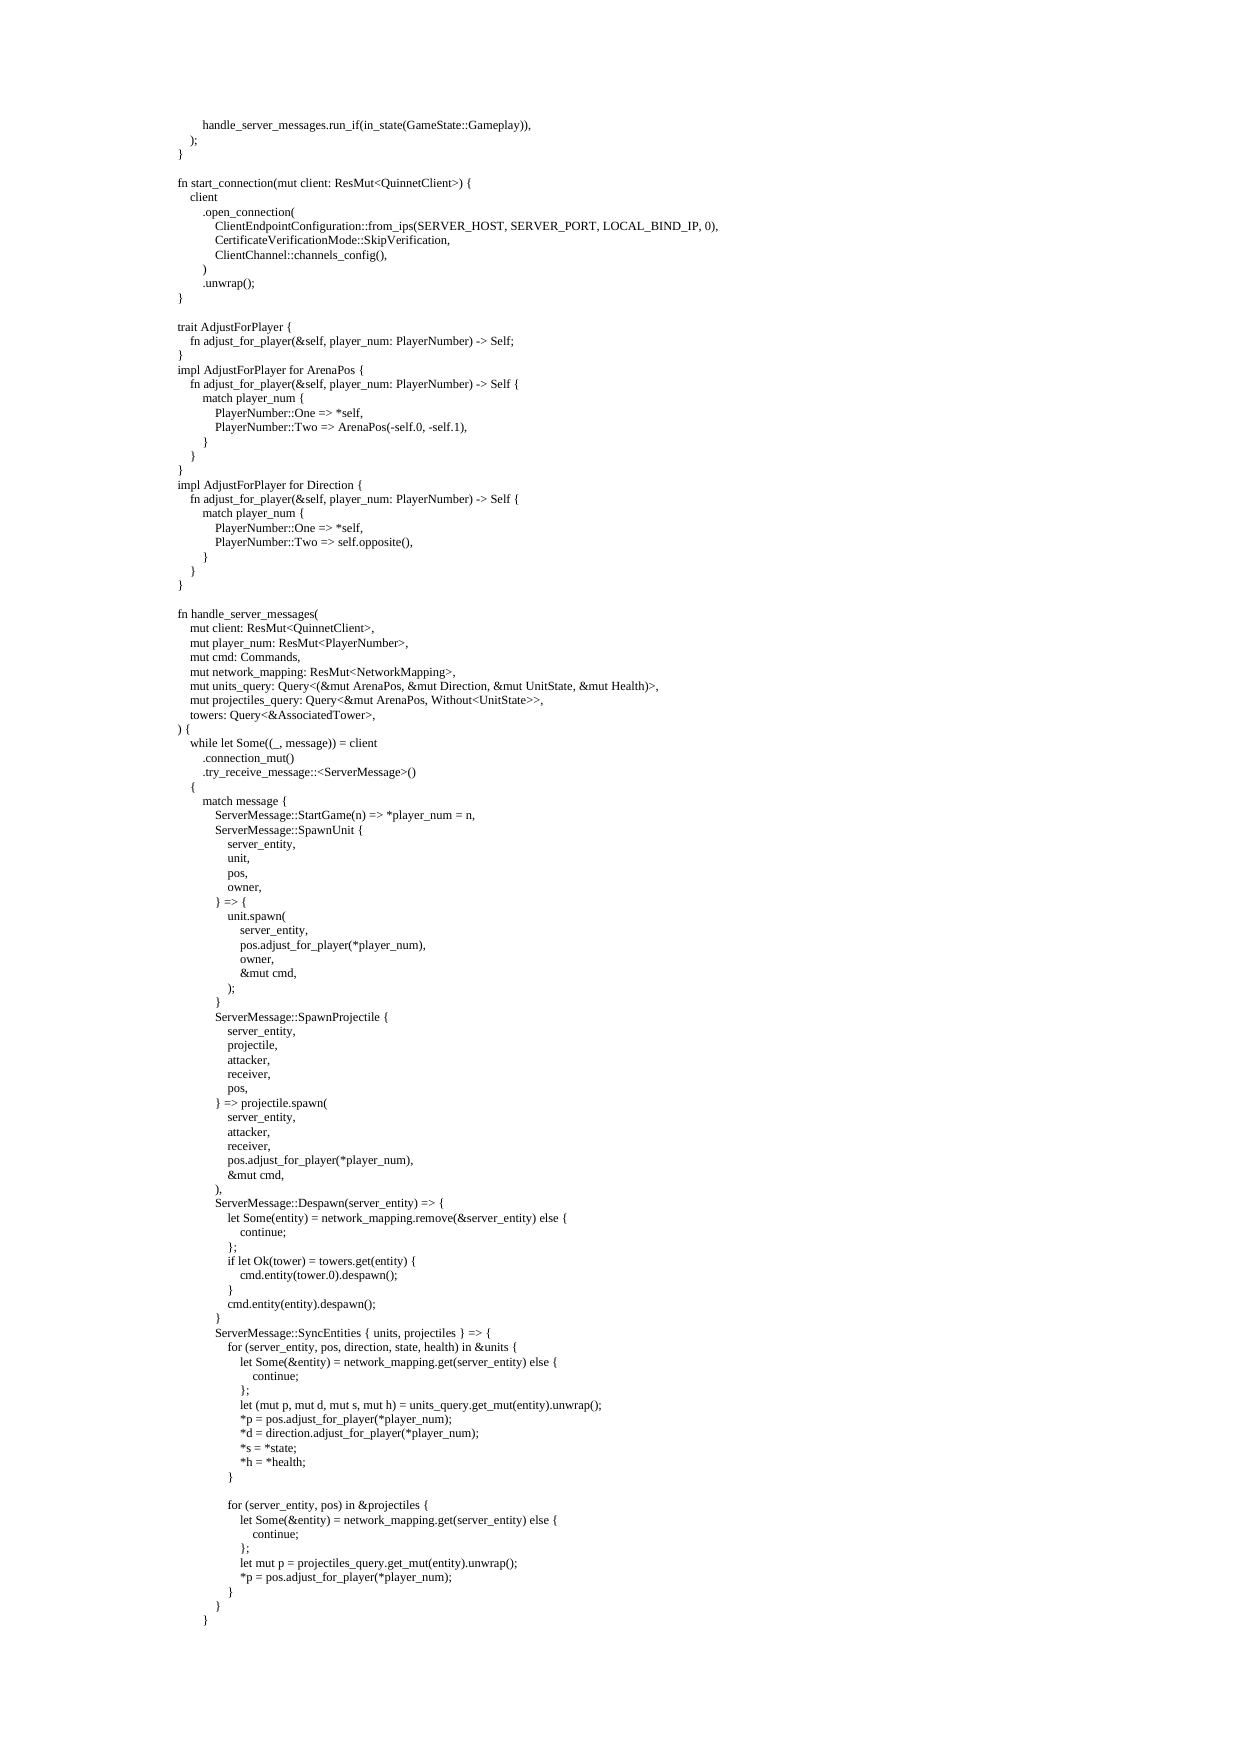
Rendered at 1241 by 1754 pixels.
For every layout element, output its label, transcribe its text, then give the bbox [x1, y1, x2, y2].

text { [177, 779, 1152, 794]
text } [177, 1311, 1152, 1326]
text ) [177, 262, 1152, 276]
text .unwrap(); [177, 276, 1152, 291]
text cmd.entity(tower.0).despawn(); [177, 1268, 1152, 1282]
text PlayerNumber::One => *self, [177, 406, 1152, 420]
text ); [177, 981, 1152, 995]
text &mut cmd, [177, 966, 1152, 981]
text } [177, 1584, 1152, 1599]
text } [177, 449, 1152, 463]
text } [177, 463, 1152, 477]
text }; [177, 1541, 1152, 1556]
text mut player_num: ResMut<PlayerNumber>, [177, 636, 1152, 650]
text fn handle_server_messages( [177, 607, 1152, 621]
text } [177, 564, 1152, 578]
text fn adjust_for_player(&self, player_num: PlayerNumber) -> Self; [177, 334, 1152, 348]
text mut projectiles_query: Query<&mut ArenaPos, Without<UnitState>>, [177, 693, 1152, 707]
text server_entity, [177, 923, 1152, 937]
text }; [177, 1383, 1152, 1397]
text receiver, [177, 1067, 1152, 1081]
text mut units_query: Query<(&mut ArenaPos, &mut Direction, &mut UnitState, &mut Health)>, [177, 679, 1152, 693]
text trait AdjustForPlayer { [177, 319, 1152, 334]
text } [177, 995, 1152, 1009]
text } [177, 147, 1152, 161]
text if let Ok(tower) = towers.get(entity) { [177, 1254, 1152, 1268]
text *d = direction.adjust_for_player(*player_num); [177, 1426, 1152, 1441]
text *p = pos.adjust_for_player(*player_num); [177, 1412, 1152, 1426]
text } [177, 434, 1152, 449]
text match player_num { [177, 506, 1152, 521]
text } [177, 291, 1152, 305]
text let mut p = projectiles_query.get_mut(entity).unwrap(); [177, 1556, 1152, 1570]
text server_entity, [177, 1110, 1152, 1124]
text CertificateVerificationMode::SkipVerification, [177, 233, 1152, 247]
text impl AdjustForPlayer for ArenaPos { [177, 362, 1152, 377]
text ServerMessage::StartGame(n) => *player_num = n, [177, 808, 1152, 822]
text server_entity, [177, 837, 1152, 851]
text match player_num { [177, 391, 1152, 406]
text cmd.entity(entity).despawn(); [177, 1297, 1152, 1311]
text } [177, 1599, 1152, 1613]
text ) { [177, 722, 1152, 736]
text ClientEndpointConfiguration::from_ips(SERVER_HOST, SERVER_PORT, LOCAL_BIND_IP, 0), [177, 219, 1152, 233]
text mut cmd: Commands, [177, 650, 1152, 664]
text projectile, [177, 1038, 1152, 1052]
text }; [177, 1239, 1152, 1254]
text ServerMessage::Despawn(server_entity) => { [177, 1196, 1152, 1211]
text continue; [177, 1369, 1152, 1383]
text } [177, 1282, 1152, 1297]
text fn start_connection(mut client: ResMut<QuinnetClient>) { [177, 176, 1152, 190]
text *h = *health; [177, 1455, 1152, 1469]
text .connection_mut() [177, 751, 1152, 765]
text let Some(&entity) = network_mapping.get(server_entity) else { [177, 1512, 1152, 1527]
text pos, [177, 1081, 1152, 1096]
text } [177, 1469, 1152, 1484]
text pos, [177, 866, 1152, 880]
text let Some(entity) = network_mapping.remove(&server_entity) else { [177, 1211, 1152, 1225]
text .try_receive_message::<ServerMessage>() [177, 765, 1152, 779]
text mut client: ResMut<QuinnetClient>, [177, 621, 1152, 636]
text PlayerNumber::Two => ArenaPos(-self.0, -self.1), [177, 420, 1152, 434]
text let (mut p, mut d, mut s, mut h) = units_query.get_mut(entity).unwrap(); [177, 1397, 1152, 1412]
text ClientChannel::channels_config(), [177, 247, 1152, 262]
text for (server_entity, pos, direction, state, health) in &units { [177, 1340, 1152, 1354]
text PlayerNumber::Two => self.opposite(), [177, 535, 1152, 549]
text ServerMessage::SyncEntities { units, projectiles } => { [177, 1326, 1152, 1340]
text receiver, [177, 1139, 1152, 1153]
text continue; [177, 1225, 1152, 1239]
text towers: Query<&AssociatedTower>, [177, 707, 1152, 722]
text &mut cmd, [177, 1167, 1152, 1182]
text attacker, [177, 1124, 1152, 1139]
text server_entity, [177, 1024, 1152, 1038]
text while let Some((_, message)) = client [177, 736, 1152, 751]
text } => projectile.spawn( [177, 1096, 1152, 1110]
text match message { [177, 794, 1152, 808]
text ), [177, 1182, 1152, 1196]
text ServerMessage::SpawnUnit { [177, 822, 1152, 837]
text handle_server_messages.run_if(in_state(GameState::Gameplay)), [177, 118, 1152, 132]
text PlayerNumber::One => *self, [177, 521, 1152, 535]
text unit.spawn( [177, 909, 1152, 923]
text owner, [177, 952, 1152, 966]
text } => { [177, 894, 1152, 909]
text impl AdjustForPlayer for Direction { [177, 477, 1152, 492]
text ServerMessage::SpawnProjectile { [177, 1009, 1152, 1024]
text } [177, 348, 1152, 362]
text mut network_mapping: ResMut<NetworkMapping>, [177, 664, 1152, 679]
text continue; [177, 1527, 1152, 1541]
text .open_connection( [177, 204, 1152, 219]
text } [177, 549, 1152, 564]
text ); [177, 132, 1152, 147]
text let Some(&entity) = network_mapping.get(server_entity) else { [177, 1354, 1152, 1369]
text fn adjust_for_player(&self, player_num: PlayerNumber) -> Self { [177, 492, 1152, 506]
text client [177, 190, 1152, 204]
text *p = pos.adjust_for_player(*player_num); [177, 1570, 1152, 1584]
text pos.adjust_for_player(*player_num), [177, 937, 1152, 952]
text } [177, 1613, 1152, 1627]
text *s = *state; [177, 1441, 1152, 1455]
text owner, [177, 880, 1152, 894]
text attacker, [177, 1052, 1152, 1067]
text for (server_entity, pos) in &projectiles { [177, 1498, 1152, 1512]
text } [177, 578, 1152, 592]
text fn adjust_for_player(&self, player_num: PlayerNumber) -> Self { [177, 377, 1152, 391]
text pos.adjust_for_player(*player_num), [177, 1153, 1152, 1167]
text unit, [177, 851, 1152, 866]
